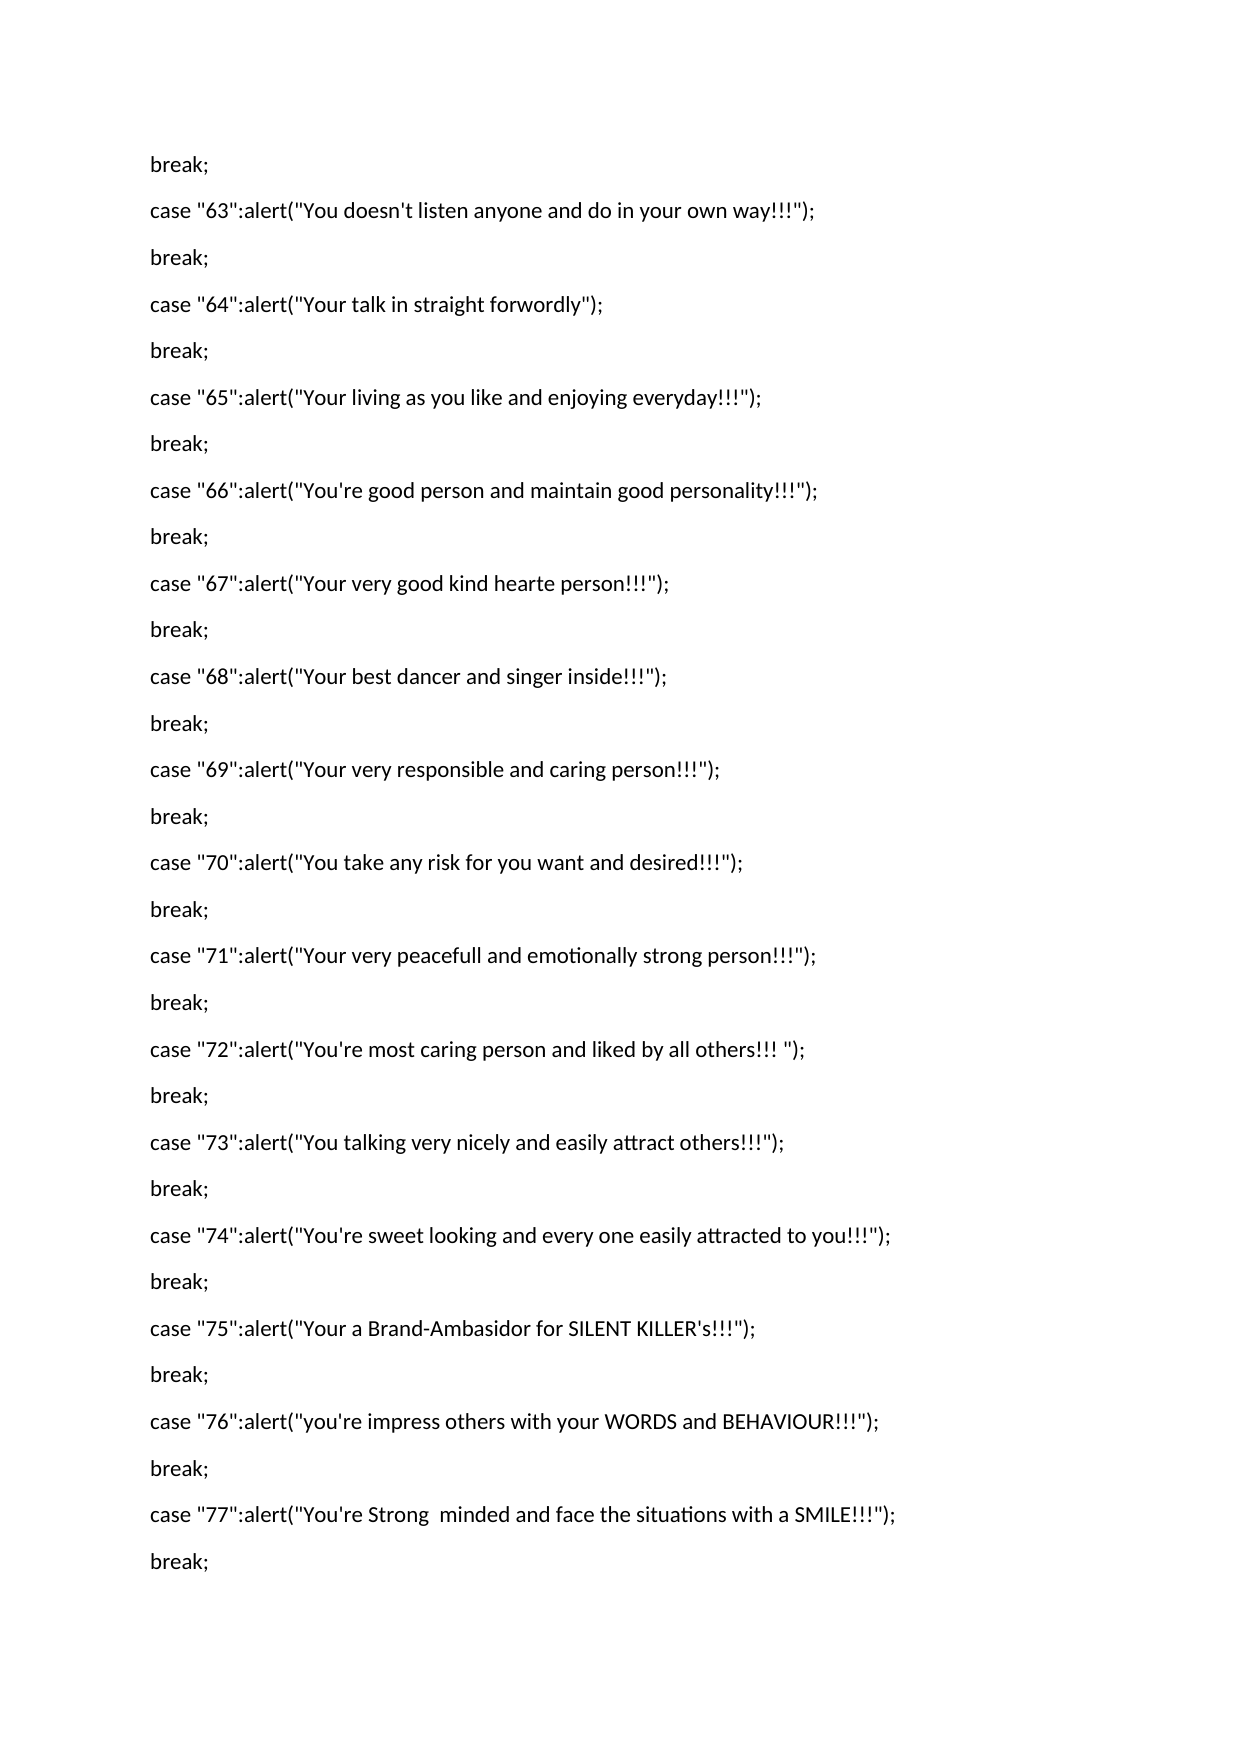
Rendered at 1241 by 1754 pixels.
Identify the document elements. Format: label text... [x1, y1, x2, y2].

text break; [150, 243, 1090, 271]
text break; [150, 895, 1090, 923]
text break; [150, 802, 1090, 830]
text case "75":alert("Your a Brand-Ambasidor for SILENT KILLER's!!!"); [150, 1314, 1090, 1342]
text break; [150, 1267, 1090, 1296]
text case "67":alert("Your very good kind hearte person!!!"); [150, 569, 1090, 597]
text case "66":alert("You're good person and maintain good personality!!!"); [150, 476, 1090, 504]
text break; [150, 1081, 1090, 1109]
text break; [150, 336, 1090, 364]
text case "63":alert("You doesn't listen anyone and do in your own way!!!"); [150, 197, 1090, 224]
text break; [150, 522, 1090, 551]
text case "70":alert("You take any risk for you want and desired!!!"); [150, 848, 1090, 876]
text break; [150, 616, 1090, 644]
text break; [150, 1361, 1090, 1389]
text case "76":alert("you're impress others with your WORDS and BEHAVIOUR!!!"); [150, 1407, 1090, 1435]
text case "71":alert("Your very peacefull and emotionally strong person!!!"); [150, 942, 1090, 969]
text case "72":alert("You're most caring person and liked by all others!!! "); [150, 1035, 1090, 1063]
text case "69":alert("Your very responsible and caring person!!!"); [150, 755, 1090, 783]
text break; [150, 1174, 1090, 1202]
text break; [150, 1454, 1090, 1482]
text case "74":alert("You're sweet looking and every one easily attracted to you!!!"); [150, 1221, 1090, 1249]
text break; [150, 988, 1090, 1016]
text case "77":alert("You're Strong minded and face the situations with a SMILE!!!"); [150, 1500, 1090, 1528]
text case "68":alert("Your best dancer and singer inside!!!"); [150, 662, 1090, 690]
text break; [150, 150, 1090, 178]
text break; [150, 429, 1090, 457]
text case "73":alert("You talking very nicely and easily attract others!!!"); [150, 1128, 1090, 1156]
text break; [150, 1547, 1090, 1575]
text case "64":alert("Your talk in straight forwordly"); [150, 290, 1090, 318]
text case "65":alert("Your living as you like and enjoying everyday!!!"); [150, 383, 1090, 411]
text break; [150, 709, 1090, 737]
